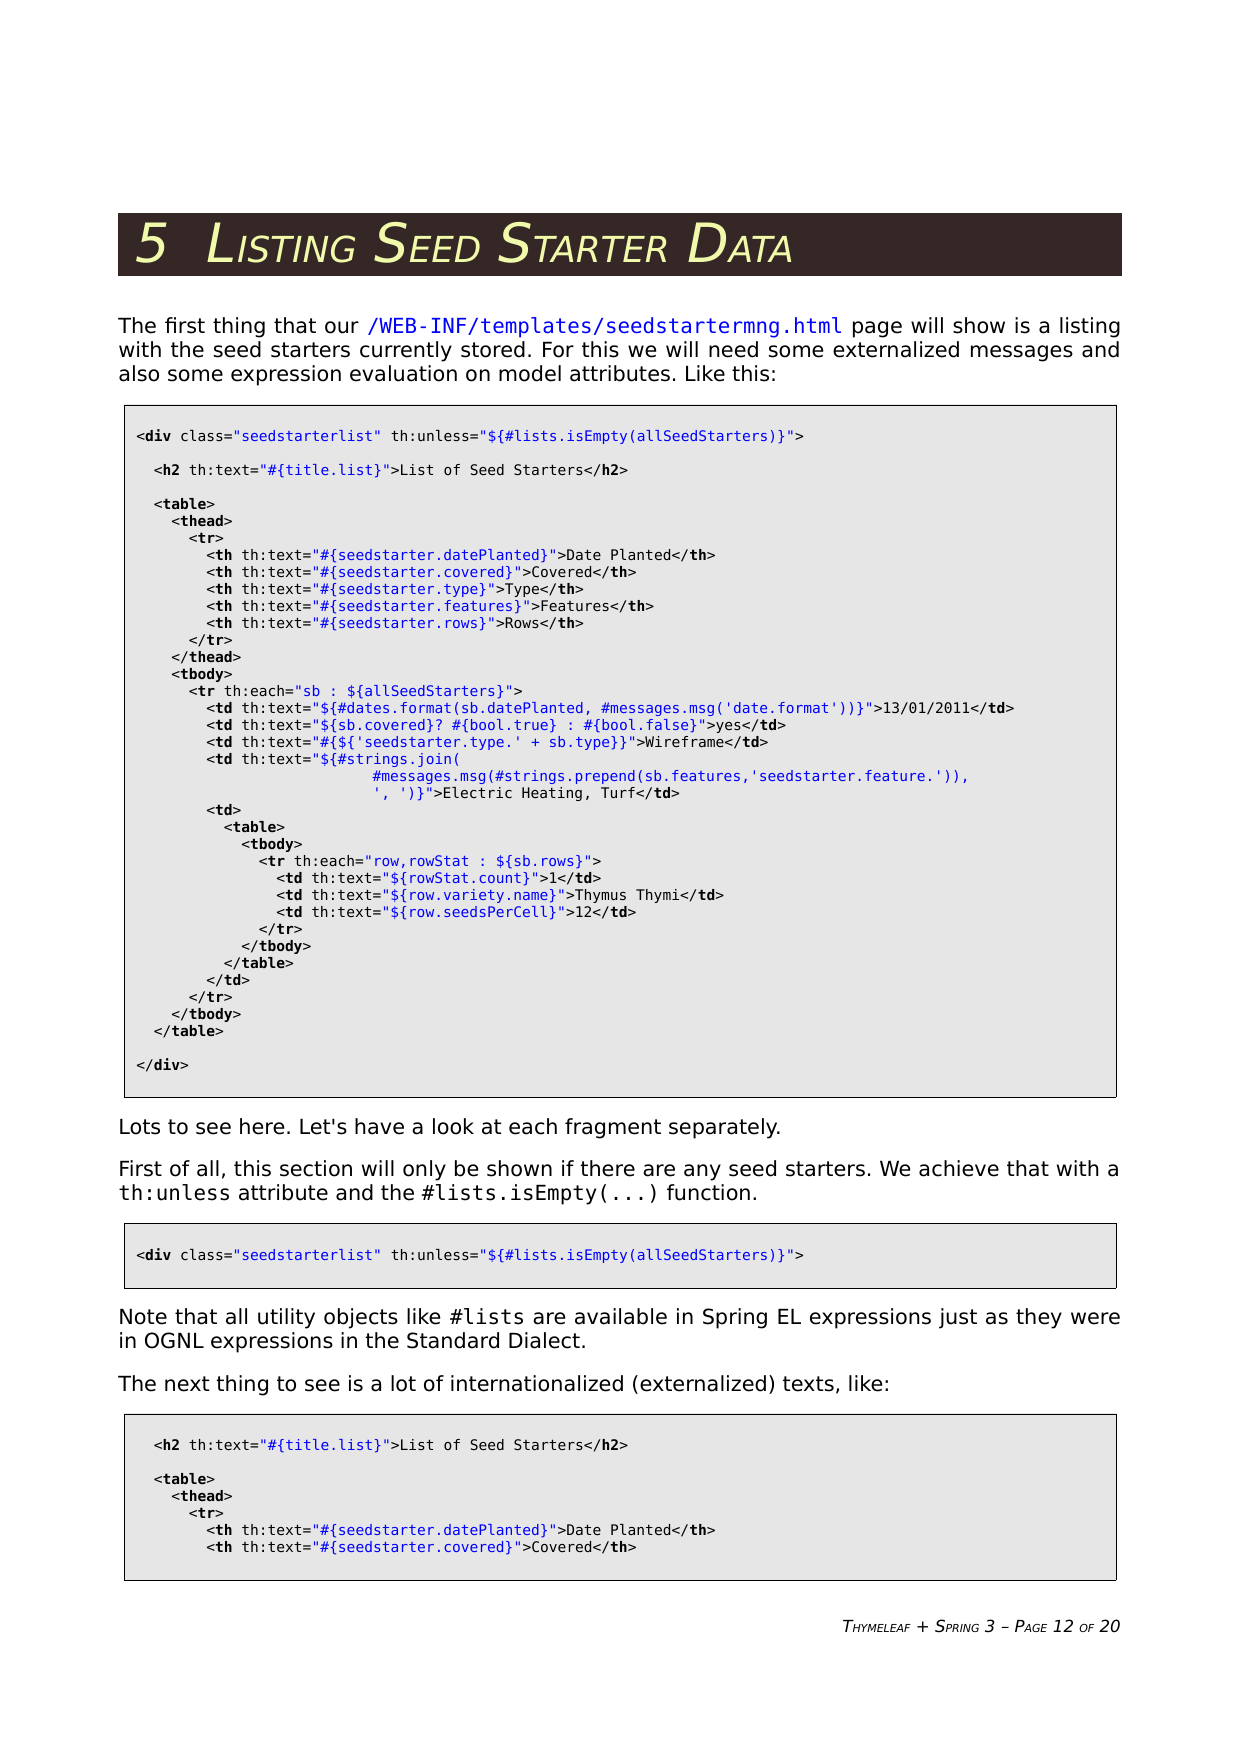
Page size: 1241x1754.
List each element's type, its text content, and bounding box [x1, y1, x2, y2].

subtitle Listing Seed Starter Data [118, 213, 1122, 276]
text First of all, this section will only be shown if there are any seed starters. We achieve that with a th:unless attribute and the #lists.isEmpty(...) function. [118, 1157, 1122, 1205]
text The first thing that our /WEB-INF/templates/seedstartermng.html page will show is a listing with the seed starters currently stored. For this we will need some externalized messages and also some expression evaluation on model attributes. Like this: [118, 314, 1122, 387]
text Lots to see here. Let's have a look at each fragment separately. [118, 1115, 1122, 1139]
text The next thing to see is a lot of internationalized (externalized) texts, like: [118, 1372, 1122, 1396]
text Note that all utility objects like #lists are available in Spring EL expressions just as they were in OGNL expressions in the Standard Dialect. [118, 1305, 1122, 1354]
text <div class="seedstarterlist" th:unless="${#lists.isEmpty(allSeedStarters)}"> [125, 1224, 1116, 1288]
text <h2 th:text="#{title.list}">List of Seed Starters</h2> <table> <thead> <tr> <th th:text="#{seedstarter.datePlanted}">Date Planted</th> <th th:text="#{seedstarter.covered}">Covered</th> [125, 1415, 1116, 1580]
text <div class="seedstarterlist" th:unless="${#lists.isEmpty(allSeedStarters)}"> <h2 th:text="#{title.list}">List of Seed Starters</h2> <table> <thead> <tr> <th th:text="#{seedstarter.datePlanted}">Date Planted</th> <th th:text="#{seedstarter.covered}">Covered</th> <th th:text="#{seedstarter.type}">Type</th> <th th:text="#{seedstarter.features}">Features</th> <th th:text="#{seedstarter.rows}">Rows</th> </tr> </thead> <tbody> <tr th:each="sb : ${allSeedStarters}"> <td th:text="${#dates.format(sb.datePlanted, #messages.msg('date.format'))}">13/01/2011</td> <td th:text="${sb.covered}? #{bool.true} : #{bool.false}">yes</td> <td th:text="#{${'seedstarter.type.' + sb.type}}">Wireframe</td> <td th:text="${#strings.join( #messages.msg(#strings.prepend(sb.features,'seedstarter.feature.')), ', ')}">Electric Heating, Turf</td> <td> <table> <tbody> <tr th:each="row,rowStat : ${sb.rows}"> <td th:text="${rowStat.count}">1</td> <td th:text="${row.variety.name}">Thymus Thymi</td> <td th:text="${row.seedsPerCell}">12</td> </tr> </tbody> </table> </td> </tr> </tbody> </table> </div> [125, 406, 1116, 1097]
